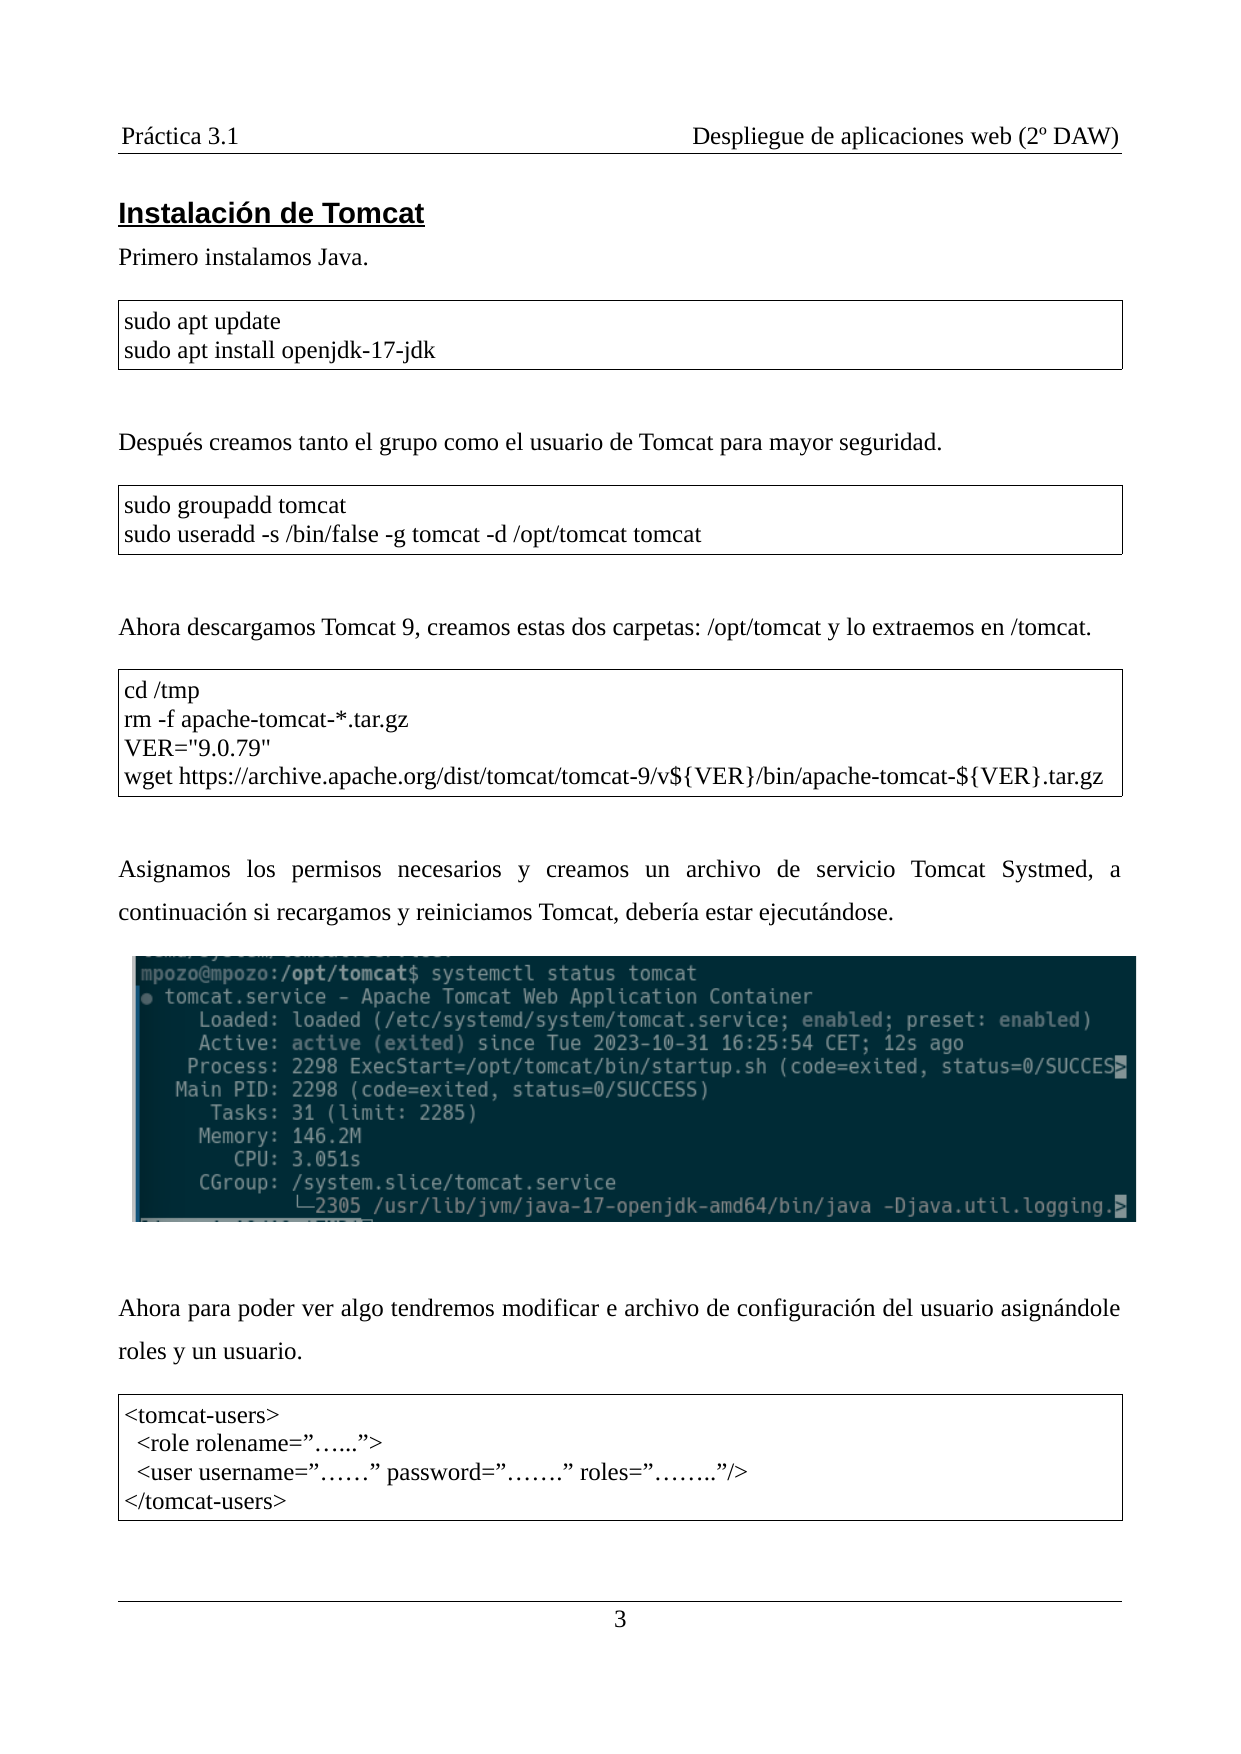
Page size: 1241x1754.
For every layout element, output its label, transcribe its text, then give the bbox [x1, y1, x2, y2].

picture [1012, 1064, 1021, 1070]
picture [433, 1198, 440, 1212]
picture [676, 1082, 684, 1096]
picture [444, 1058, 452, 1073]
picture [444, 1105, 452, 1119]
picture [339, 965, 348, 980]
picture [688, 1198, 696, 1212]
picture [502, 1058, 510, 1073]
picture [188, 965, 245, 984]
picture [780, 992, 789, 1003]
picture [386, 1202, 394, 1212]
picture [514, 1012, 522, 1026]
picture [908, 1016, 916, 1030]
picture [676, 969, 684, 980]
picture [1093, 1202, 1102, 1216]
picture [641, 1082, 649, 1096]
picture [620, 989, 626, 1003]
picture [201, 1174, 209, 1189]
picture [514, 1198, 522, 1214]
picture [547, 1035, 558, 1050]
picture [293, 1039, 302, 1050]
picture [293, 1105, 302, 1119]
picture [585, 1175, 591, 1189]
picture [1037, 1058, 1043, 1071]
picture [572, 1062, 580, 1073]
picture [467, 1178, 475, 1189]
picture [653, 1062, 661, 1073]
picture [619, 1058, 626, 1073]
picture [351, 1178, 372, 1189]
picture [247, 1105, 255, 1119]
picture [688, 1082, 696, 1096]
picture [385, 1039, 395, 1050]
picture [526, 965, 533, 980]
picture [202, 1062, 209, 1073]
picture [537, 1021, 545, 1026]
picture [978, 1059, 985, 1073]
picture [444, 1021, 452, 1026]
picture [433, 969, 441, 980]
picture [247, 1151, 256, 1166]
picture [794, 1202, 800, 1212]
picture [479, 969, 510, 980]
picture [1085, 1016, 1089, 1030]
picture [328, 1178, 336, 1189]
picture [376, 1012, 380, 1030]
picture [352, 1155, 359, 1166]
picture [224, 989, 231, 1003]
picture [630, 966, 638, 980]
picture [350, 969, 372, 980]
picture [943, 1039, 951, 1054]
picture [421, 1016, 429, 1026]
picture [827, 1035, 835, 1050]
picture [443, 989, 453, 1003]
picture [630, 1062, 638, 1073]
picture [908, 1058, 916, 1073]
picture [478, 1178, 498, 1189]
picture [397, 965, 406, 980]
picture [1072, 1202, 1078, 1212]
picture [386, 1062, 394, 1073]
picture [293, 1058, 301, 1073]
picture [480, 1202, 485, 1216]
picture [641, 1058, 649, 1074]
picture [305, 1016, 313, 1026]
picture [340, 1016, 348, 1026]
picture [862, 1202, 870, 1212]
picture [828, 1202, 833, 1216]
picture [259, 1082, 267, 1096]
picture [849, 1035, 859, 1050]
table_header sudo groupadd tomcat sudo useradd -s /bin/false -g tomcat -d /opt/tomcat tomcat [119, 486, 1122, 554]
picture [548, 1202, 557, 1212]
text Después creamos tanto el grupo como el usuario de Tomcat para mayor seguridad. [118, 427, 1122, 456]
picture [537, 1085, 545, 1096]
picture [525, 1039, 533, 1050]
picture [247, 1016, 255, 1026]
picture [420, 1035, 429, 1050]
picture [433, 1105, 441, 1119]
picture [490, 1016, 511, 1026]
picture [630, 1202, 638, 1216]
picture [757, 1035, 765, 1050]
picture [446, 1082, 452, 1096]
picture [943, 1021, 951, 1026]
picture [410, 1012, 417, 1026]
picture [306, 1105, 313, 1119]
picture [386, 1178, 394, 1189]
table_header cd /tmp rm -f apache-tomcat-*.tar.gz VER="9.0.79" wget https://archive.apache.org/dist/tomcat/tomcat-9/v${VER}/bin/apache-tomcat-${VER}.tar.gz [119, 670, 1122, 796]
picture [456, 1105, 464, 1119]
picture [350, 1039, 360, 1050]
picture [722, 992, 731, 1003]
picture [1035, 1202, 1044, 1212]
picture [166, 989, 173, 1003]
picture [666, 989, 672, 1003]
picture [409, 965, 418, 983]
picture [1105, 1056, 1126, 1078]
picture [375, 1085, 383, 1096]
picture [409, 1058, 417, 1073]
picture [560, 1202, 568, 1212]
picture [316, 1035, 325, 1050]
picture [991, 1202, 997, 1212]
picture [724, 1016, 731, 1026]
picture [954, 1039, 963, 1050]
picture [746, 1198, 766, 1212]
picture [247, 1062, 255, 1073]
picture [664, 1082, 673, 1096]
picture [849, 1062, 859, 1073]
picture [585, 1198, 591, 1212]
picture [375, 1198, 382, 1214]
picture [340, 1105, 347, 1119]
picture [630, 1082, 638, 1096]
picture [295, 989, 301, 1003]
picture [211, 1174, 221, 1189]
picture [711, 1198, 742, 1212]
picture [746, 1062, 754, 1073]
picture [212, 1085, 220, 1096]
picture [409, 989, 417, 1003]
picture [259, 1109, 267, 1119]
picture [514, 966, 522, 980]
picture [711, 1062, 719, 1073]
picture [224, 1016, 232, 1026]
picture [212, 992, 220, 1003]
picture [479, 1062, 487, 1073]
picture [411, 1202, 417, 1212]
picture [259, 1132, 267, 1147]
picture [328, 1012, 336, 1026]
picture [561, 1178, 568, 1189]
picture [351, 1012, 359, 1026]
picture [537, 1062, 568, 1073]
picture [966, 1062, 974, 1073]
picture [212, 1039, 220, 1050]
picture [340, 1175, 347, 1189]
picture [444, 969, 452, 984]
picture [259, 1012, 267, 1026]
picture [525, 1012, 533, 1028]
picture [328, 1035, 337, 1050]
picture [1058, 1012, 1078, 1026]
picture [247, 1039, 255, 1050]
picture [502, 1039, 510, 1050]
picture [838, 1035, 846, 1050]
picture [490, 1062, 499, 1077]
picture [479, 1039, 487, 1050]
picture [398, 1085, 429, 1096]
picture [340, 1198, 348, 1212]
picture [862, 1062, 870, 1073]
picture [676, 992, 684, 1003]
picture [548, 1178, 557, 1189]
picture [1036, 1012, 1045, 1026]
picture [805, 992, 812, 1003]
picture [560, 1039, 568, 1050]
picture [235, 1178, 244, 1189]
picture [747, 1016, 753, 1026]
picture [618, 1035, 626, 1050]
picture [803, 1035, 812, 1050]
picture [411, 1175, 417, 1189]
picture [295, 1128, 301, 1143]
picture [606, 1035, 615, 1050]
picture [676, 1062, 684, 1073]
picture [770, 989, 777, 1003]
picture [652, 969, 672, 980]
picture [467, 1198, 475, 1214]
picture [815, 1198, 823, 1214]
picture [259, 1151, 267, 1166]
picture [595, 1198, 603, 1212]
picture [458, 1035, 463, 1053]
picture [1001, 1198, 1008, 1212]
picture [664, 1035, 673, 1050]
picture [467, 1085, 476, 1096]
picture [885, 1058, 893, 1073]
picture [641, 1202, 650, 1212]
picture [490, 992, 499, 1003]
picture [212, 1016, 220, 1026]
picture [618, 1012, 625, 1026]
subtitle Instalación de Tomcat [118, 196, 1122, 230]
picture [780, 1198, 789, 1212]
picture [769, 1035, 777, 1050]
picture [734, 992, 742, 1003]
picture [560, 965, 568, 980]
picture [607, 989, 614, 1003]
picture [317, 1198, 325, 1212]
picture [838, 1202, 847, 1212]
picture [399, 1174, 406, 1189]
picture [432, 1178, 441, 1189]
picture [456, 1198, 464, 1212]
picture [804, 1062, 812, 1073]
picture [189, 1058, 198, 1073]
picture [176, 1082, 197, 1096]
picture [701, 1035, 707, 1050]
picture [421, 1178, 429, 1189]
picture [353, 1109, 359, 1119]
picture [583, 1058, 591, 1073]
picture [606, 1178, 615, 1189]
picture [456, 1016, 464, 1030]
picture [582, 1087, 592, 1093]
picture [305, 1178, 313, 1189]
picture [479, 1082, 487, 1096]
text Asignamos los permisos necesarios y creamos un archivo de servicio Tomcat Systmed, a continuación si recargamos y reiniciamos Tomcat, debería estar ejecutándose. [118, 854, 1122, 926]
picture [514, 1175, 521, 1189]
picture [317, 1058, 325, 1073]
picture [630, 1016, 661, 1026]
picture [248, 1132, 255, 1143]
picture [363, 1085, 371, 1096]
picture [398, 1016, 406, 1026]
picture [921, 1016, 928, 1026]
picture [177, 992, 198, 1003]
picture [827, 1062, 847, 1073]
picture [1001, 1062, 1009, 1073]
picture [444, 1175, 452, 1190]
table_header sudo apt update sudo apt install openjdk-17-jdk [119, 301, 1122, 369]
picture [398, 1058, 406, 1073]
picture [351, 1058, 360, 1073]
picture [746, 989, 753, 1003]
picture [560, 1085, 568, 1096]
picture [792, 1062, 800, 1073]
picture [132, 956, 362, 1222]
picture [1023, 1016, 1033, 1026]
picture [328, 1082, 336, 1096]
picture [688, 966, 695, 980]
picture [570, 989, 591, 1007]
picture [653, 989, 660, 1003]
picture [676, 1198, 684, 1212]
picture [595, 1082, 603, 1096]
picture [641, 969, 649, 980]
picture [328, 1058, 336, 1073]
picture [259, 1039, 267, 1050]
picture [931, 1202, 939, 1212]
picture [317, 1082, 325, 1096]
picture [526, 1202, 532, 1216]
picture [722, 1062, 731, 1077]
picture [641, 992, 649, 1003]
picture [467, 1016, 475, 1026]
picture [966, 1202, 974, 1212]
picture [595, 1035, 603, 1050]
text Primero instalamos Java. [118, 242, 1122, 271]
picture [385, 969, 395, 980]
picture [572, 1178, 580, 1189]
picture [595, 1058, 603, 1074]
picture [1000, 1016, 1020, 1026]
picture [502, 1178, 510, 1189]
picture [376, 1109, 382, 1119]
picture [374, 1062, 383, 1073]
picture [583, 965, 591, 980]
picture [802, 1016, 823, 1026]
picture [398, 992, 406, 1003]
picture [235, 1062, 244, 1073]
picture [1059, 1058, 1067, 1073]
picture [363, 1062, 371, 1073]
picture [247, 998, 255, 1003]
picture [351, 1198, 359, 1212]
picture [665, 1058, 672, 1073]
picture [502, 989, 510, 1003]
picture [492, 1035, 498, 1050]
picture [259, 992, 267, 1003]
picture [1047, 1058, 1055, 1073]
picture [247, 992, 254, 998]
picture [583, 1016, 603, 1026]
picture [630, 992, 638, 1003]
picture [595, 1178, 603, 1189]
picture [769, 1016, 777, 1026]
picture [316, 965, 325, 980]
picture [607, 1014, 613, 1028]
picture [989, 1062, 997, 1073]
picture [386, 1082, 394, 1096]
picture [676, 1012, 683, 1026]
picture [1093, 1058, 1102, 1073]
picture [305, 992, 313, 1003]
picture [200, 1035, 210, 1050]
picture [943, 1062, 951, 1073]
picture [525, 1058, 533, 1073]
picture [978, 1198, 985, 1212]
picture [282, 965, 290, 981]
picture [1082, 1058, 1090, 1073]
picture [469, 1058, 475, 1071]
picture [421, 1062, 429, 1073]
picture [664, 1016, 673, 1026]
picture [595, 992, 603, 1007]
picture [826, 1012, 848, 1026]
picture [456, 1082, 463, 1096]
picture [931, 1039, 939, 1050]
picture [224, 1062, 232, 1073]
picture [282, 993, 290, 1003]
picture [607, 1082, 614, 1097]
picture [421, 992, 429, 1003]
picture [699, 1058, 707, 1073]
picture [954, 1058, 962, 1073]
picture [1059, 1202, 1067, 1216]
picture [259, 1178, 267, 1193]
picture [305, 1039, 313, 1050]
picture [724, 1035, 730, 1050]
picture [375, 992, 383, 1007]
picture [455, 1064, 465, 1070]
picture [201, 1012, 209, 1026]
picture [630, 1035, 638, 1050]
picture [909, 1202, 915, 1216]
picture [362, 1109, 372, 1119]
picture [201, 992, 209, 1003]
picture [572, 969, 580, 980]
picture [618, 1202, 626, 1212]
picture [595, 969, 603, 980]
picture [328, 1151, 336, 1166]
picture [666, 1202, 671, 1216]
picture [654, 1035, 661, 1050]
picture [375, 969, 383, 980]
picture [292, 969, 314, 984]
picture [734, 1035, 742, 1050]
picture [328, 965, 336, 981]
picture [431, 1035, 452, 1050]
picture [688, 1035, 696, 1050]
picture [305, 1058, 313, 1073]
picture [526, 1082, 533, 1096]
picture [815, 1058, 823, 1073]
picture [537, 1202, 545, 1212]
picture [908, 1039, 916, 1050]
picture [199, 1128, 244, 1143]
picture [456, 992, 487, 1003]
picture [920, 1202, 928, 1212]
picture [433, 1014, 439, 1028]
picture [434, 1062, 441, 1073]
picture [1070, 1058, 1078, 1073]
picture [792, 1035, 800, 1050]
picture [341, 1151, 348, 1166]
picture [734, 1016, 742, 1026]
picture [757, 1016, 765, 1026]
picture [490, 1202, 511, 1212]
table_header <tomcat-users> <role rolename=”…...”> <user username=”……” password=”…….” roles=”……..”/> </tomcat-users> [119, 1395, 1122, 1520]
picture [607, 969, 614, 980]
picture [212, 1062, 220, 1073]
picture [931, 1016, 939, 1026]
picture [886, 1035, 893, 1050]
picture [225, 1178, 232, 1189]
picture [340, 1128, 361, 1143]
picture [317, 992, 325, 1003]
picture [317, 1016, 325, 1026]
picture [711, 1016, 719, 1026]
picture [224, 1035, 232, 1050]
picture [211, 1105, 221, 1119]
picture [572, 1091, 580, 1096]
picture [850, 1202, 858, 1212]
picture [386, 992, 394, 1003]
picture [1024, 1058, 1032, 1073]
picture [479, 1012, 486, 1026]
picture [305, 1082, 313, 1096]
picture [304, 1128, 314, 1143]
picture [247, 1178, 255, 1189]
picture [618, 1082, 626, 1096]
picture [757, 1058, 765, 1073]
picture [896, 1062, 905, 1073]
picture [317, 1151, 325, 1166]
picture [387, 1105, 393, 1119]
picture [328, 1198, 336, 1212]
picture [235, 1012, 244, 1026]
picture [711, 989, 719, 1003]
picture [896, 1035, 904, 1050]
text Ahora para poder ver algo tendremos modificar e archivo de configuración del usuario asignándole roles y un usuario. [118, 1293, 1122, 1365]
picture [398, 1039, 406, 1050]
picture [236, 1109, 243, 1119]
picture [524, 989, 545, 1003]
picture [514, 1085, 521, 1091]
picture [398, 1202, 406, 1212]
picture [294, 1012, 301, 1026]
picture [433, 1085, 441, 1096]
picture [572, 1039, 580, 1050]
picture [467, 965, 475, 980]
picture [572, 1012, 579, 1026]
picture [362, 989, 372, 1003]
picture [1046, 1012, 1055, 1026]
picture [456, 969, 464, 980]
picture [548, 1016, 557, 1030]
picture [560, 1021, 568, 1026]
picture [688, 992, 696, 1003]
text Ahora descargamos Tomcat 9, creamos estas dos carpetas: /opt/tomcat y lo extraemos en /tomcat. [118, 612, 1122, 640]
picture [247, 1082, 255, 1096]
picture [1047, 1202, 1055, 1216]
picture [317, 1128, 325, 1143]
picture [202, 1082, 209, 1096]
picture [572, 1085, 579, 1091]
picture [178, 969, 185, 980]
picture [235, 1151, 243, 1166]
picture [548, 989, 557, 1003]
picture [259, 1062, 267, 1073]
picture [537, 1178, 545, 1189]
picture [954, 1016, 963, 1026]
picture [653, 1202, 661, 1212]
picture [966, 1012, 973, 1026]
picture [1082, 1202, 1090, 1212]
picture [329, 1106, 333, 1123]
picture [456, 1175, 463, 1189]
picture [224, 1109, 232, 1119]
picture [860, 1012, 881, 1026]
picture [340, 1039, 348, 1050]
picture [606, 1058, 615, 1073]
picture [653, 1082, 661, 1096]
picture [293, 1151, 302, 1166]
picture [317, 1179, 323, 1193]
picture [409, 1035, 418, 1050]
picture [293, 1175, 301, 1190]
picture [1115, 1195, 1126, 1218]
picture [943, 1202, 951, 1212]
picture [293, 1082, 301, 1096]
picture [849, 1012, 858, 1026]
picture [421, 1105, 429, 1119]
picture [875, 1058, 881, 1073]
picture [689, 1062, 696, 1073]
picture [514, 1091, 522, 1096]
picture [896, 1198, 905, 1212]
picture [271, 992, 278, 1003]
picture [792, 992, 800, 1003]
picture [699, 1016, 707, 1026]
picture [446, 1202, 452, 1212]
picture [1025, 1198, 1032, 1212]
picture [549, 1082, 556, 1096]
picture [804, 1202, 812, 1212]
picture [757, 992, 765, 1003]
picture [247, 969, 255, 980]
picture [258, 969, 268, 980]
picture [235, 1082, 244, 1096]
picture [376, 1035, 380, 1053]
picture [549, 969, 556, 980]
picture [237, 1035, 243, 1050]
picture [514, 1039, 522, 1050]
